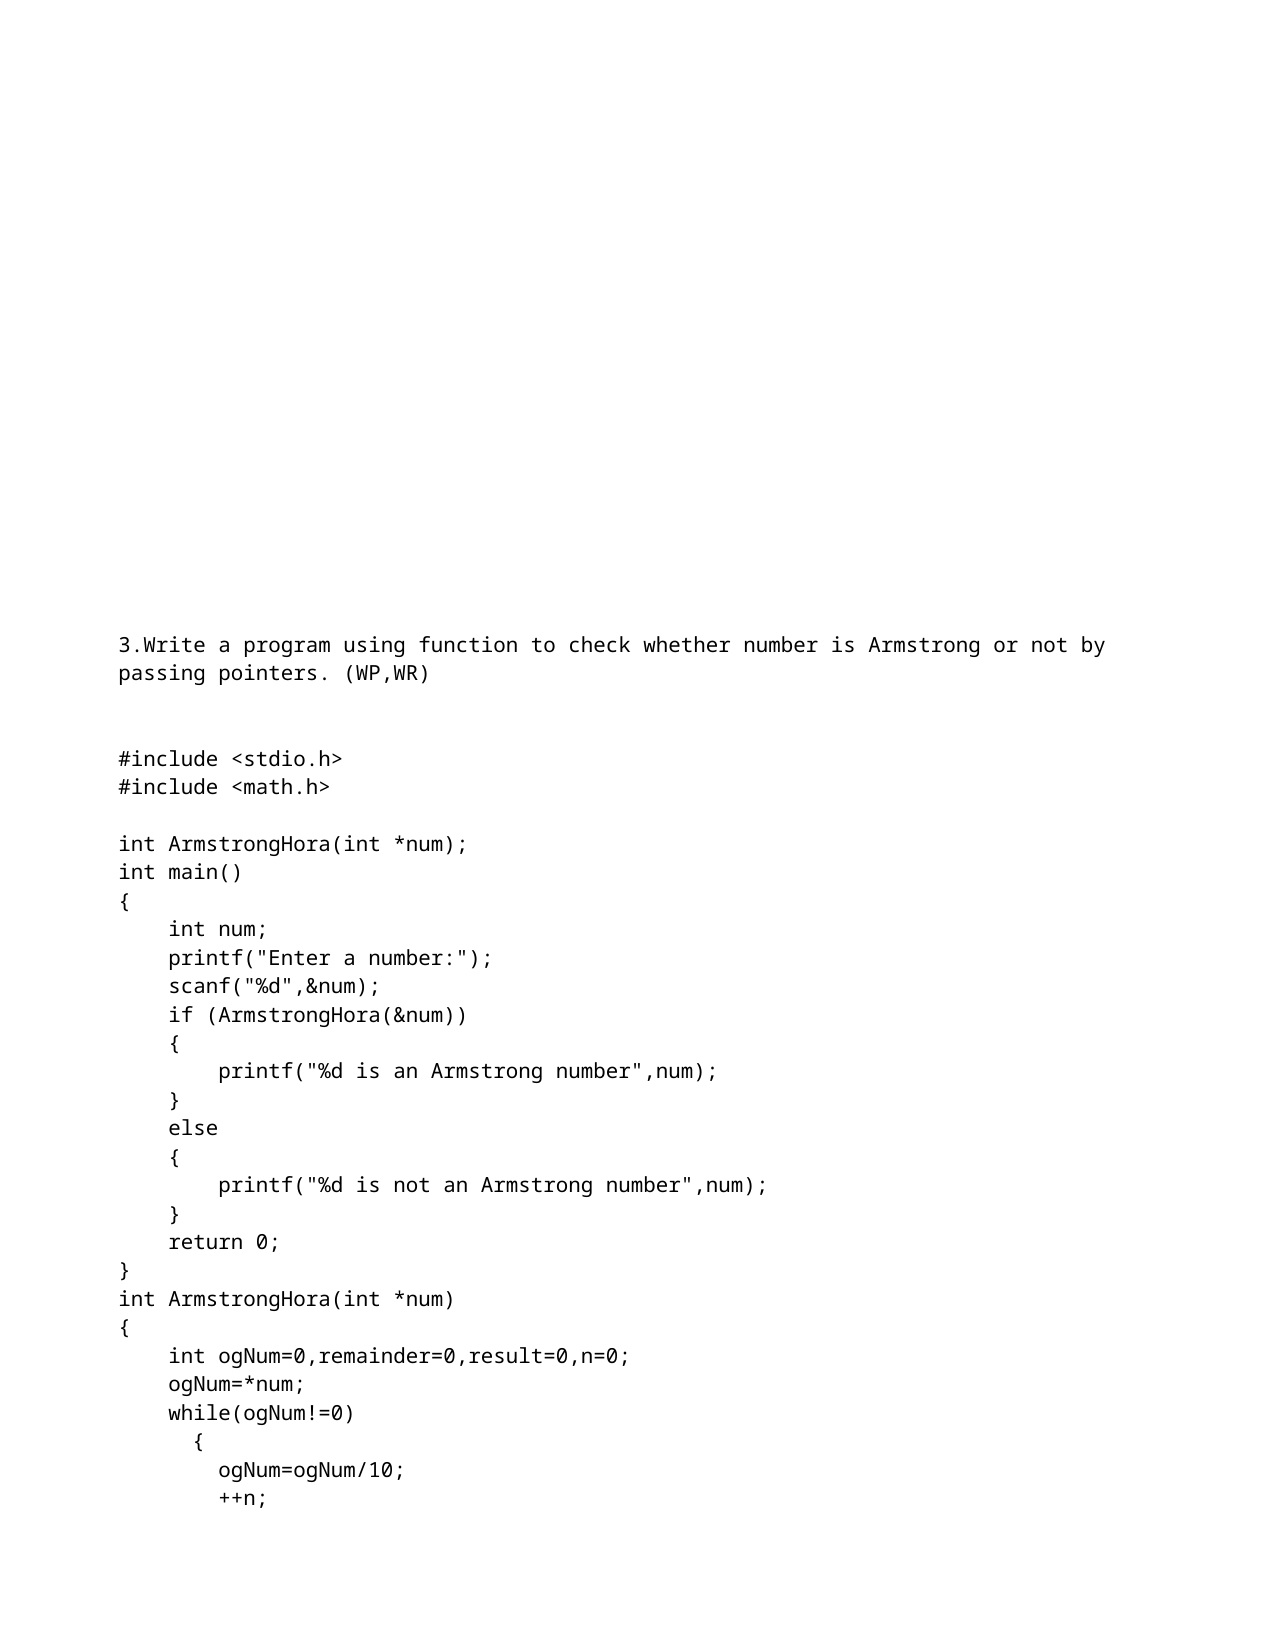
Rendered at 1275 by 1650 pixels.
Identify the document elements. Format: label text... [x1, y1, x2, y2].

text { [118, 1312, 1157, 1341]
text else [118, 1113, 1157, 1142]
text int num; [118, 914, 1157, 943]
text ogNum=ogNum/10; [118, 1455, 1157, 1483]
text int ArmstrongHora(int *num) [118, 1284, 1157, 1312]
text return 0; [118, 1227, 1157, 1256]
text int ogNum=0,remainder=0,result=0,n=0; [118, 1341, 1157, 1369]
text #include <stdio.h> [118, 744, 1157, 772]
text ++n; [118, 1483, 1157, 1512]
text 3.Write a program using function to check whether number is Armstrong or not by passing pointers. (WP,WR) [118, 630, 1157, 687]
text printf("%d is not an Armstrong number",num); [118, 1170, 1157, 1199]
text while(ogNum!=0) [118, 1398, 1157, 1426]
text { [118, 886, 1157, 914]
text scanf("%d",&num); [118, 971, 1157, 1000]
text } [118, 1085, 1157, 1113]
text int ArmstrongHora(int *num); [118, 829, 1157, 857]
text ogNum=*num; [118, 1369, 1157, 1398]
text } [118, 1256, 1157, 1284]
text { [118, 1028, 1157, 1057]
text printf("%d is an Armstrong number",num); [118, 1057, 1157, 1085]
text } [118, 1199, 1157, 1227]
text if (ArmstrongHora(&num)) [118, 1000, 1157, 1028]
text { [118, 1426, 1157, 1455]
text { [118, 1142, 1157, 1170]
text #include <math.h> [118, 772, 1157, 801]
text int main() [118, 857, 1157, 886]
text printf("Enter a number:"); [118, 943, 1157, 971]
